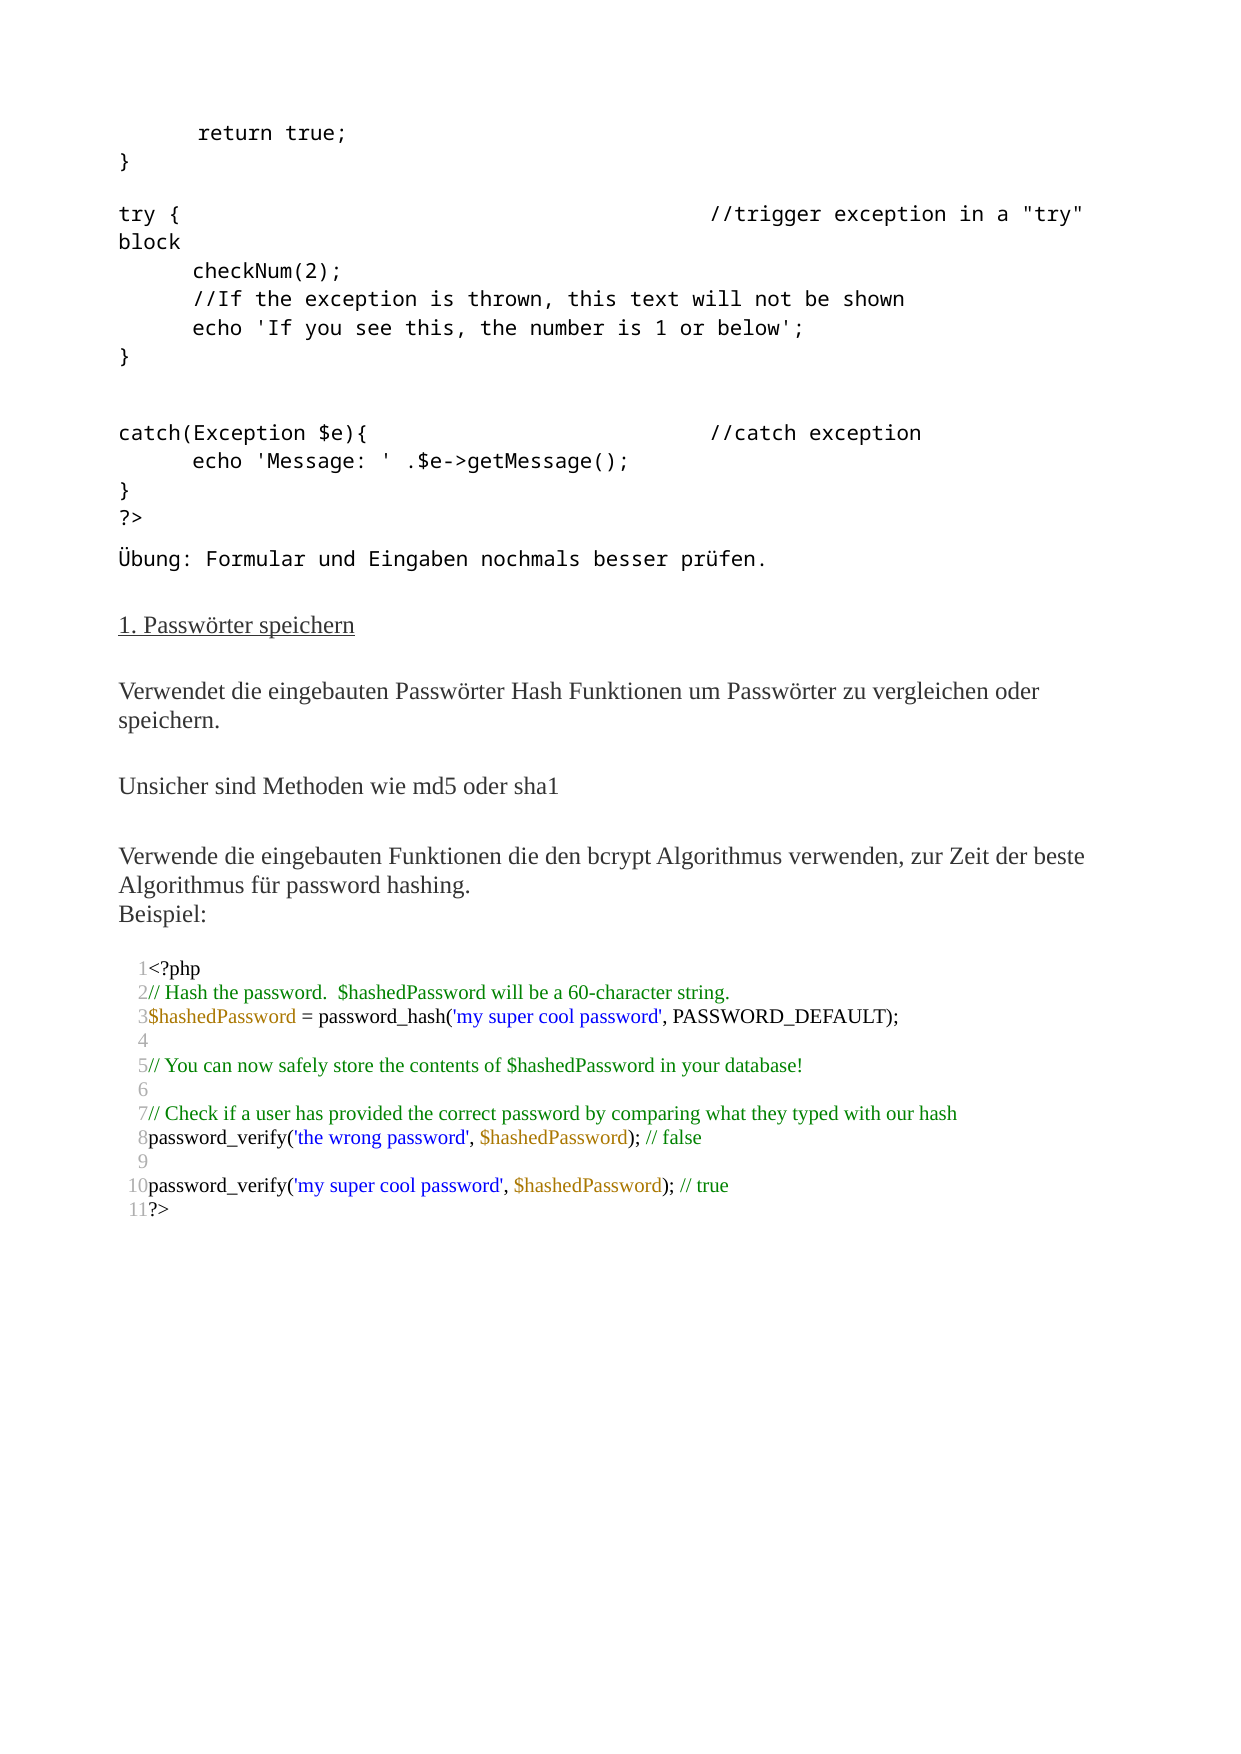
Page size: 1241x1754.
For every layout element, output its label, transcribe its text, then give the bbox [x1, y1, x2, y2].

subtitle Unsicher sind Methoden wie md5 oder sha1 [118, 771, 1122, 800]
subtitle Verwendet die eingebauten Passwörter Hash Funktionen um Passwörter zu vergleichen oder speichern. [118, 676, 1122, 734]
table_header <?php // Hash the password. $hashedPassword will be a 60-character string. $hashedPassword = password_hash('my super cool password', PASSWORD_DEFAULT); // You can now safely store the contents of $hashedPassword in your database! // Check if a user has provided the correct password by comparing what they typed with our hash password_verify('the wrong password', $hashedPassword); // false password_verify('my super cool password', $hashedPassword); // true ?> [148, 956, 1122, 1221]
text return true; } try { //trigger exception in a "try" block checkNum(2); //If the exception is thrown, this text will not be shown echo 'If you see this, the number is 1 or below'; } catch(Exception $e){ //catch exception echo 'Message: ' .$e->getMessage(); } ?> [118, 118, 1122, 532]
text Übung: Formular und Eingaben nochmals besser prüfen. [118, 544, 1122, 572]
text Verwende die eingebauten Funktionen die den bcrypt Algorithmus verwenden, zur Zeit der beste Algorithmus für password hashing. [118, 841, 1122, 899]
subtitle 1. Passwörter speichern [118, 610, 1122, 639]
text Beispiel: [118, 899, 1122, 927]
table_header 1 2 3 4 5 6 7 8 9 10 11 [118, 956, 148, 1221]
